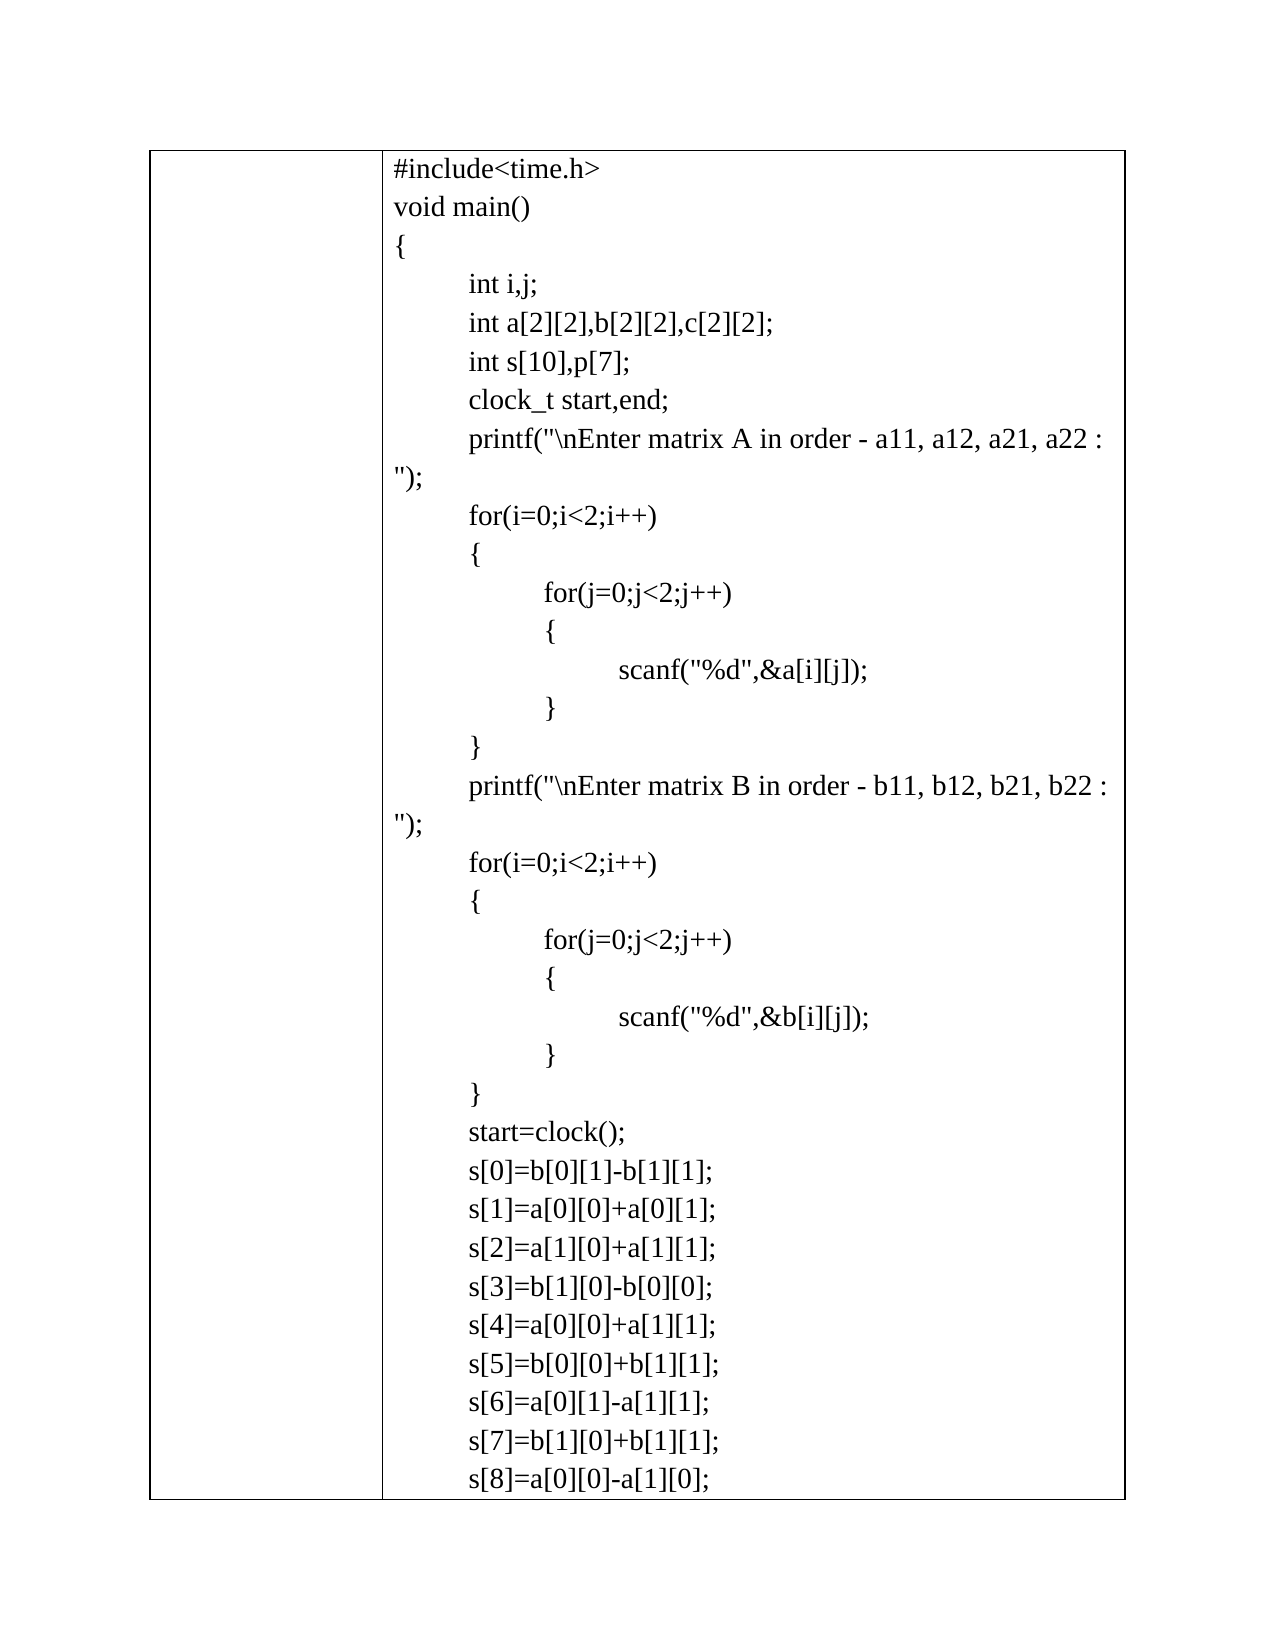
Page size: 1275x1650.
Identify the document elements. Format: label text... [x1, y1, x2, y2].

table_cell #include<time.h> void main() { int i,j; int a[2][2],b[2][2],c[2][2]; int s[10],p[7]; clock_t start,end; printf("\nEnter matrix A in order - a11, a12, a21, a22 : "); for(i=0;i<2;i++) { for(j=0;j<2;j++) { scanf("%d",&a[i][j]); } } printf("\nEnter matrix B in order - b11, b12, b21, b22 : "); for(i=0;i<2;i++) { for(j=0;j<2;j++) { scanf("%d",&b[i][j]); } } start=clock(); s[0]=b[0][1]-b[1][1]; s[1]=a[0][0]+a[0][1]; s[2]=a[1][0]+a[1][1]; s[3]=b[1][0]-b[0][0]; s[4]=a[0][0]+a[1][1]; s[5]=b[0][0]+b[1][1]; s[6]=a[0][1]-a[1][1]; s[7]=b[1][0]+b[1][1]; s[8]=a[0][0]-a[1][0]; [383, 151, 1124, 1499]
table_cell [151, 151, 382, 1499]
